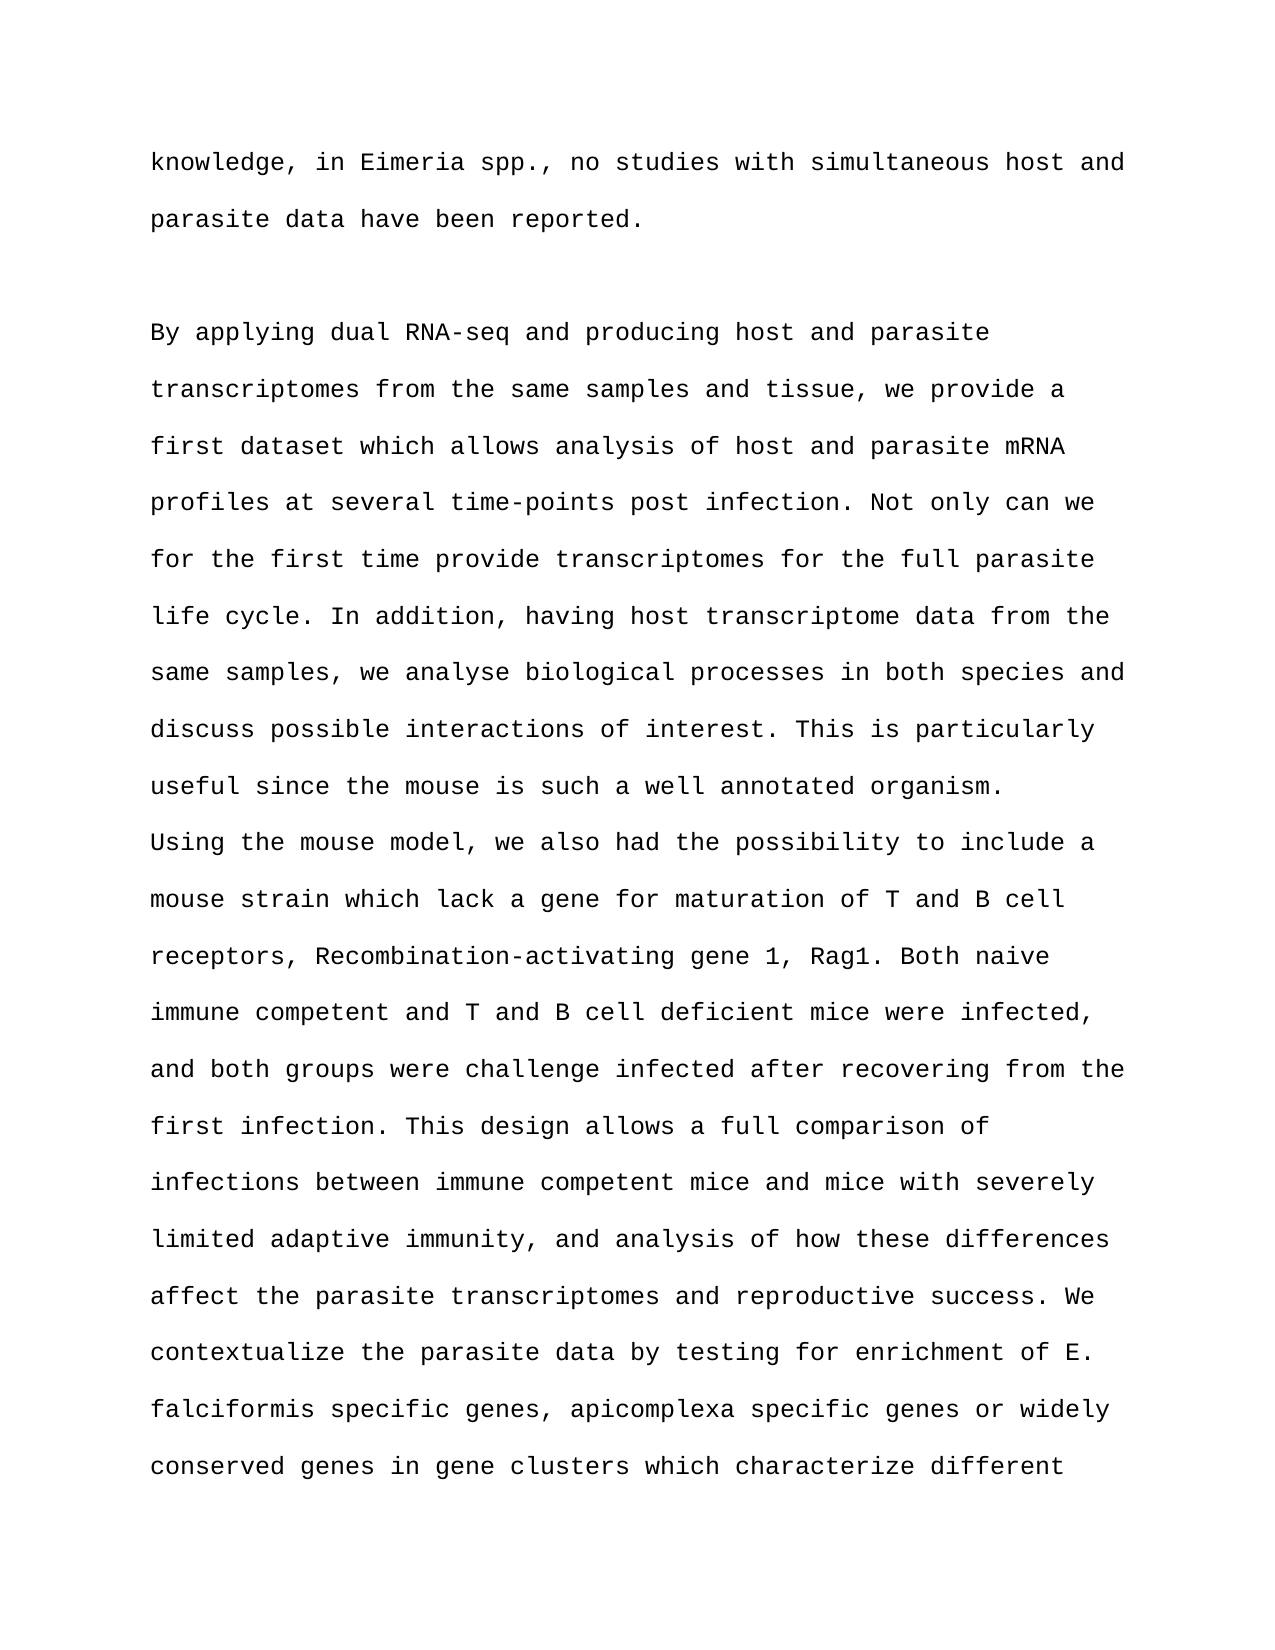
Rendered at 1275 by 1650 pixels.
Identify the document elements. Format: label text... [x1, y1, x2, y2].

text By applying dual RNA-seq and producing host and parasite transcriptomes from the same samples and tissue, we provide a first dataset which allows analysis of host and parasite mRNA profiles at several time-points post infection. Not only can we for the first time provide transcriptomes for the full parasite life cycle. In addition, having host transcriptome data from the same samples, we analyse biological processes in both species and discuss possible interactions of interest. This is particularly useful since the mouse is such a well annotated organism. [150, 320, 1125, 802]
text knowledge, in Eimeria spp., no studies with simultaneous host and parasite data have been reported. [150, 150, 1125, 235]
text Using the mouse model, we also had the possibility to include a mouse strain which lack a gene for maturation of T and B cell receptors, Recombination-activating gene 1, Rag1. Both naive immune competent and T and B cell deficient mice were infected, and both groups were challenge infected after recovering from the first infection. This design allows a full comparison of infections between immune competent mice and mice with severely limited adaptive immunity, and analysis of how these differences affect the parasite transcriptomes and reproductive success. We contextualize the parasite data by testing for enrichment of E. falciformis specific genes, apicomplexa specific genes or widely conserved genes in gene clusters which characterize different [150, 830, 1125, 1482]
